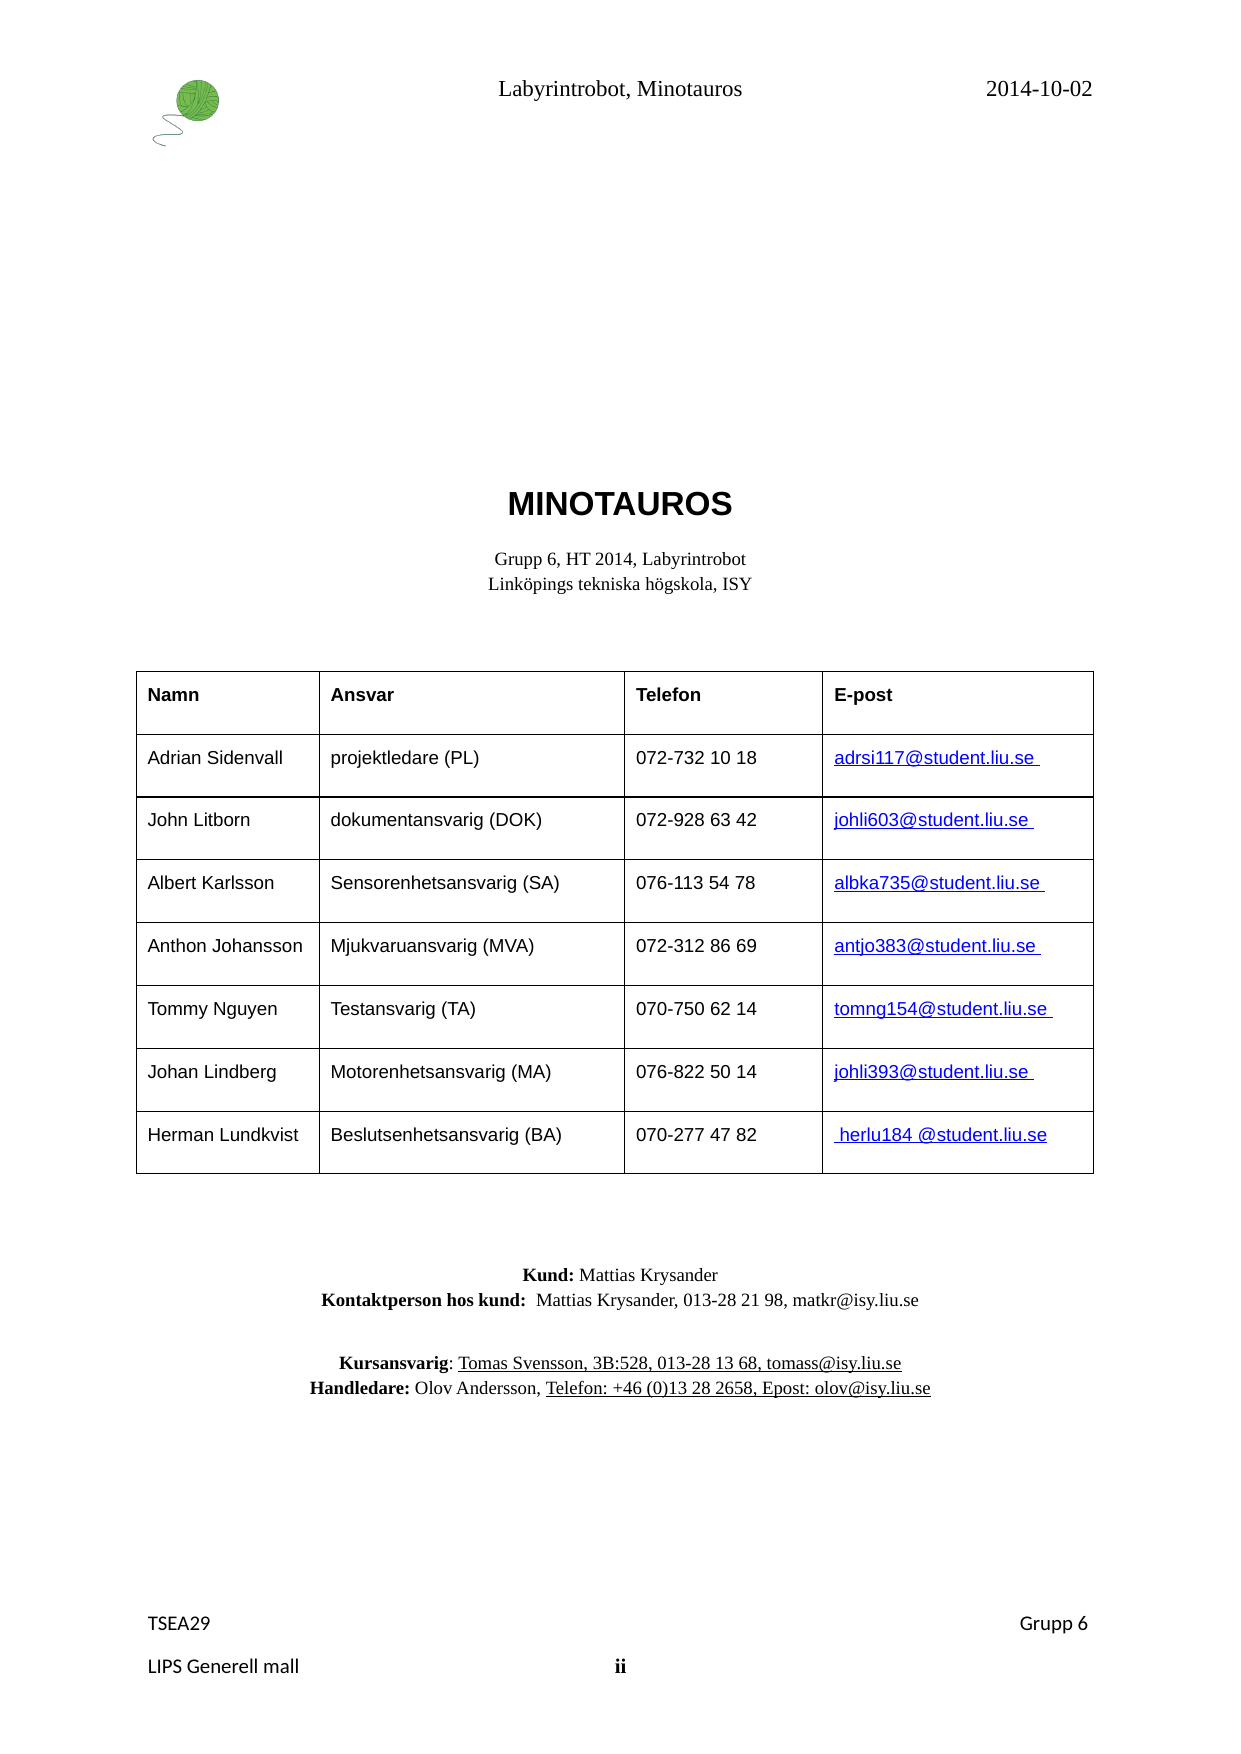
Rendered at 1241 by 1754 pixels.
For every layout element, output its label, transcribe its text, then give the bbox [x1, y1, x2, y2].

table_header Telefon [625, 672, 822, 734]
table_cell dokumentansvarig (DOK) [320, 798, 624, 859]
table_cell johli603@student.liu.se [823, 798, 1093, 859]
table_header Ansvar [320, 672, 624, 734]
table_cell Sensorenhetsansvarig (SA) [320, 860, 624, 922]
table_cell 072-312 86 69 [625, 923, 822, 985]
text Grupp 6, HT 2014, Labyrintrobot Linköpings tekniska högskola, ISY [148, 546, 1092, 596]
table_cell Mjukvaruansvarig (MVA) [320, 923, 624, 985]
table_cell Beslutsenhetsansvarig (BA) [320, 1112, 624, 1173]
table_cell Motorenhetsansvarig (MA) [320, 1049, 624, 1111]
table_cell 072-732 10 18 [625, 735, 822, 796]
table_cell Anthon Johansson [137, 923, 319, 985]
table_cell projektledare (PL) [320, 735, 624, 796]
table_cell 070-750 62 14 [625, 986, 822, 1048]
table_cell adrsi117@student.liu.se [823, 735, 1093, 796]
table_cell Tommy Nguyen [137, 986, 319, 1048]
table_header Namn [137, 672, 319, 734]
table_cell herlu184 @student.liu.se [823, 1112, 1093, 1173]
table_cell 072-928 63 42 [625, 798, 822, 859]
table_cell 070-277 47 82 [625, 1112, 822, 1173]
text Minotauros [148, 496, 1092, 521]
table_cell John Litborn [137, 798, 319, 859]
table_cell tomng154@student.liu.se [823, 986, 1093, 1048]
table_cell Albert Karlsson [137, 860, 319, 922]
table_cell Johan Lindberg [137, 1049, 319, 1111]
table_cell 076-822 50 14 [625, 1049, 822, 1111]
text Kund: Mattias Krysander Kontaktperson hos kund: Mattias Krysander, 013-28 21 98, matkr@isy.liu.se [148, 1262, 1092, 1312]
table_cell Testansvarig (TA) [320, 986, 624, 1048]
table_cell johli393@student.liu.se [823, 1049, 1093, 1111]
table_cell 076-113 54 78 [625, 860, 822, 922]
table_cell antjo383@student.liu.se [823, 923, 1093, 985]
table_cell Herman Lundkvist [137, 1112, 319, 1173]
text Kursansvarig: Tomas Svensson, 3B:528, 013-28 13 68, tomass@isy.liu.se Handledare: Olov Andersson, Telefon: +46 (0)13 28 2658, Epost: olov@isy.liu.se [148, 1324, 1092, 1399]
table_cell albka735@student.liu.se [823, 860, 1093, 922]
picture [150, 76, 223, 149]
table_header E-post [823, 672, 1093, 734]
table_cell Adrian Sidenvall [137, 735, 319, 796]
